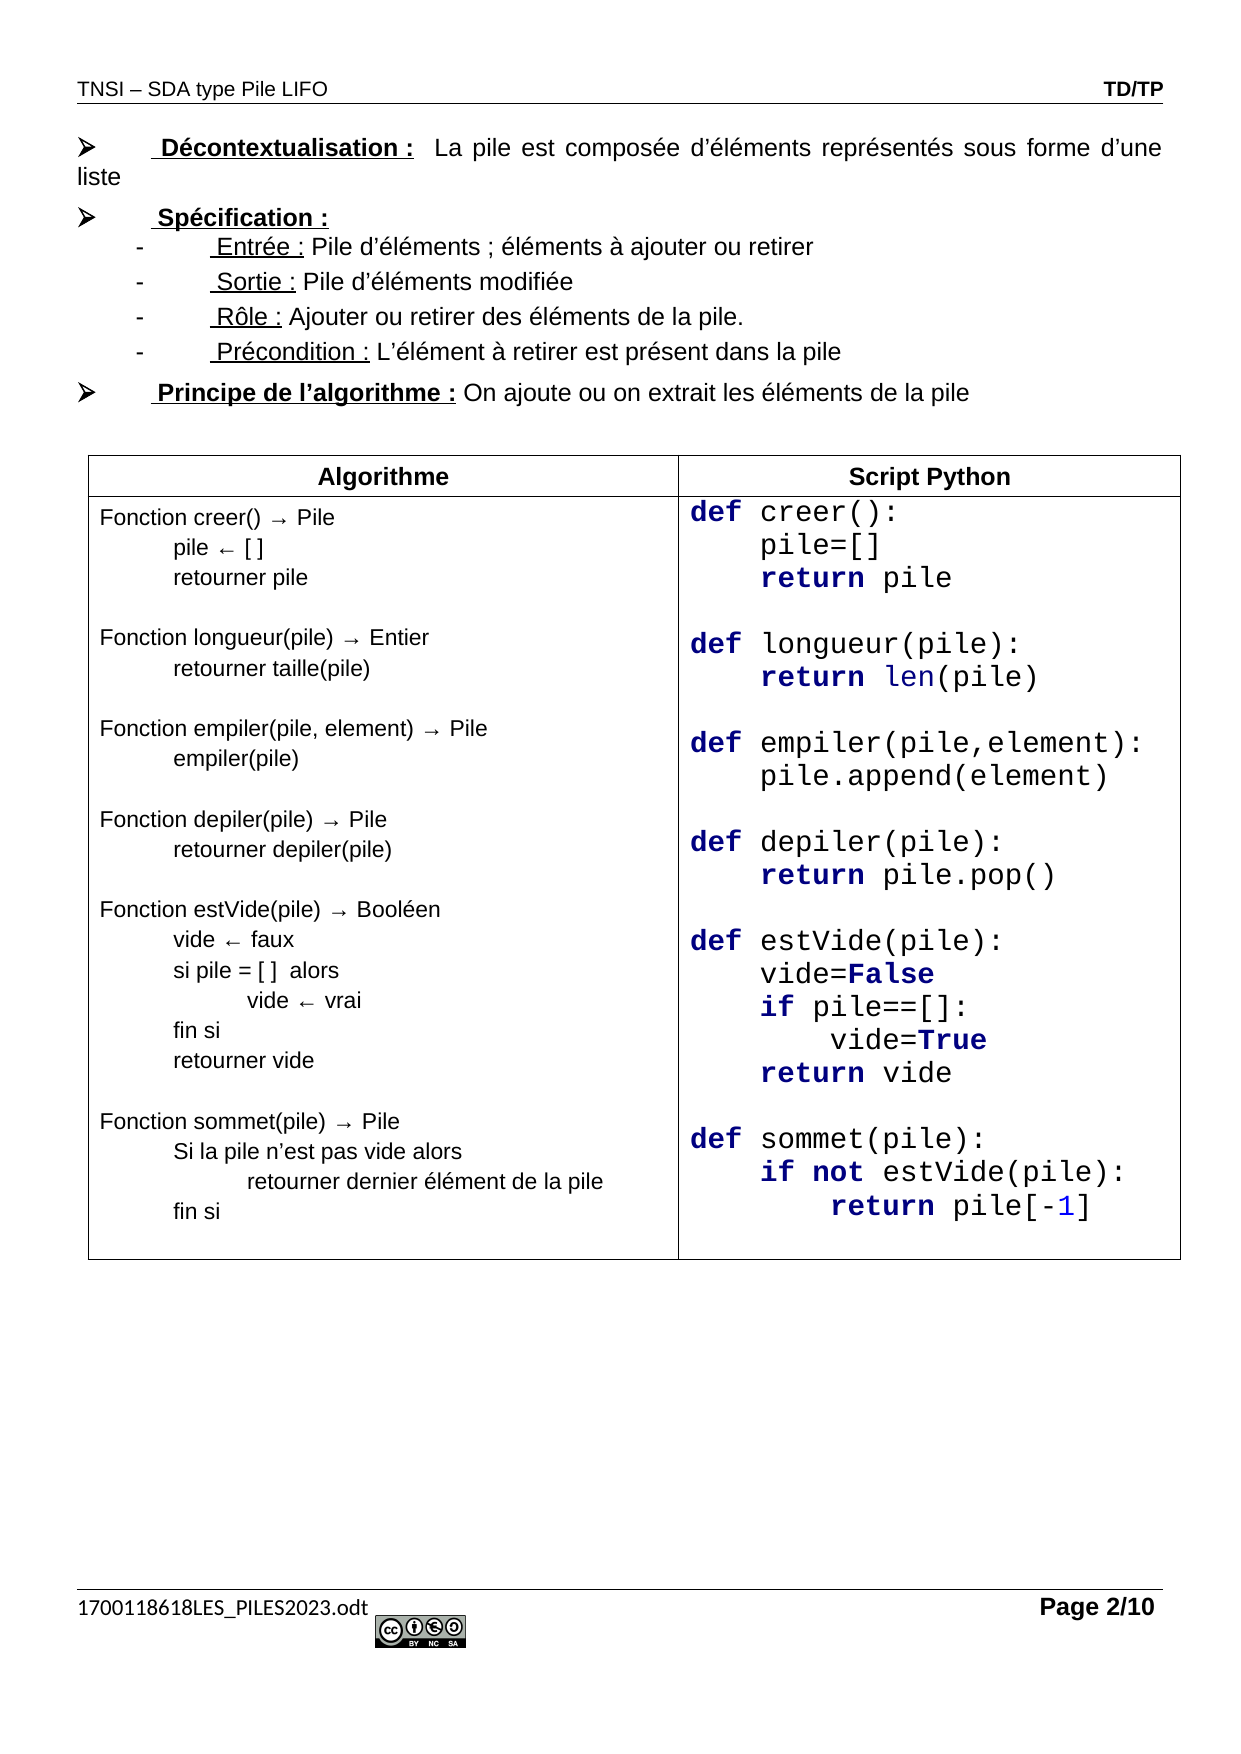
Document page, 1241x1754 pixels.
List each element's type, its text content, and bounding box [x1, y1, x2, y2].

list Principe de l’algorithme : On ajoute ou on extrait les éléments de la pile [77, 378, 1163, 407]
list Décontextualisation : La pile est composée d’éléments représentés sous forme d’une liste [77, 133, 1163, 190]
table_cell def creer(): pile=[] return pile def longueur(pile): return len(pile) def empiler(pile,element): pile.append(element) def depiler(pile): return pile.pop() def estVide(pile): vide=False if pile==[]: vide=True return vide def sommet(pile): if not estVide(pile): return pile[-1] [679, 497, 1180, 1259]
table_cell Fonction creer() → Pile pile ← [ ] retourner pile Fonction longueur(pile) → Entier retourner taille(pile) Fonction empiler(pile, element) → Pile empiler(pile) Fonction depiler(pile) → Pile retourner depiler(pile) Fonction estVide(pile) → Booléen vide ← faux si pile = [ ] alors vide ← vrai fin si retourner vide Fonction sommet(pile) → Pile Si la pile n’est pas vide alors retourner dernier élément de la pile fin si [89, 497, 678, 1259]
list Rôle : Ajouter ou retirer des éléments de la pile. [136, 302, 1163, 330]
table_header Script Python [679, 456, 1180, 496]
list Sortie : Pile d’éléments modifiée [136, 267, 1163, 295]
list Entrée : Pile d’éléments ; éléments à ajouter ou retirer [136, 232, 1163, 260]
list Précondition : L’élément à retirer est présent dans la pile [136, 337, 1163, 365]
table_header Algorithme [89, 456, 678, 496]
list Spécification : [77, 203, 1163, 232]
